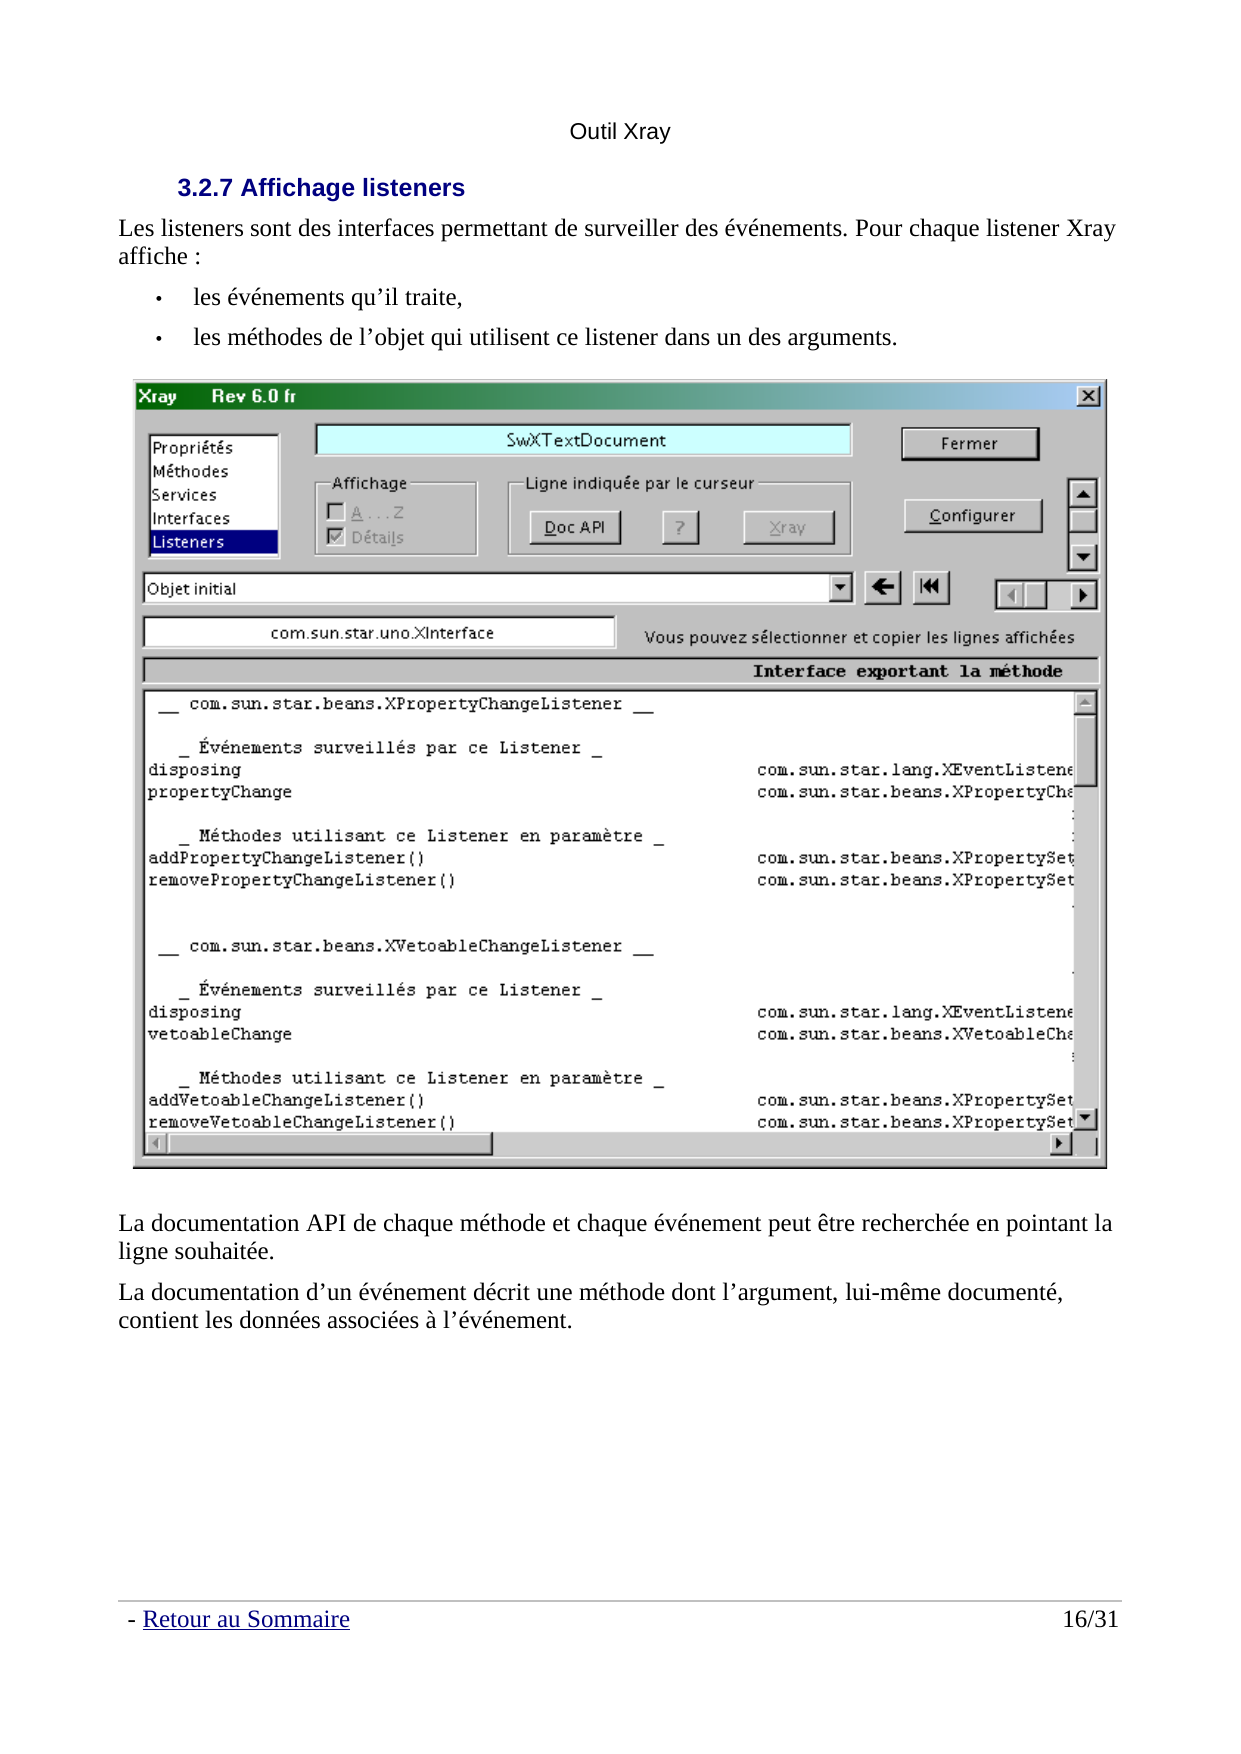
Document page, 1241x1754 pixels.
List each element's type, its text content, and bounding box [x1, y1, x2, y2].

subtitle Affichage listeners [177, 174, 1122, 202]
list les événements qu’il traite, [156, 283, 1122, 311]
text La documentation d’un événement décrit une méthode dont l’argument, lui-même documenté, contient les données associées à l’événement. [118, 1278, 1122, 1334]
picture [132, 379, 1108, 1169]
list les méthodes de l’objet qui utilisent ce listener dans un des arguments. [156, 323, 1122, 351]
text La documentation API de chaque méthode et chaque événement peut être recherchée en pointant la ligne souhaitée. [118, 1209, 1122, 1265]
text Les listeners sont des interfaces permettant de surveiller des événements. Pour chaque listener Xray affiche : [118, 214, 1122, 270]
